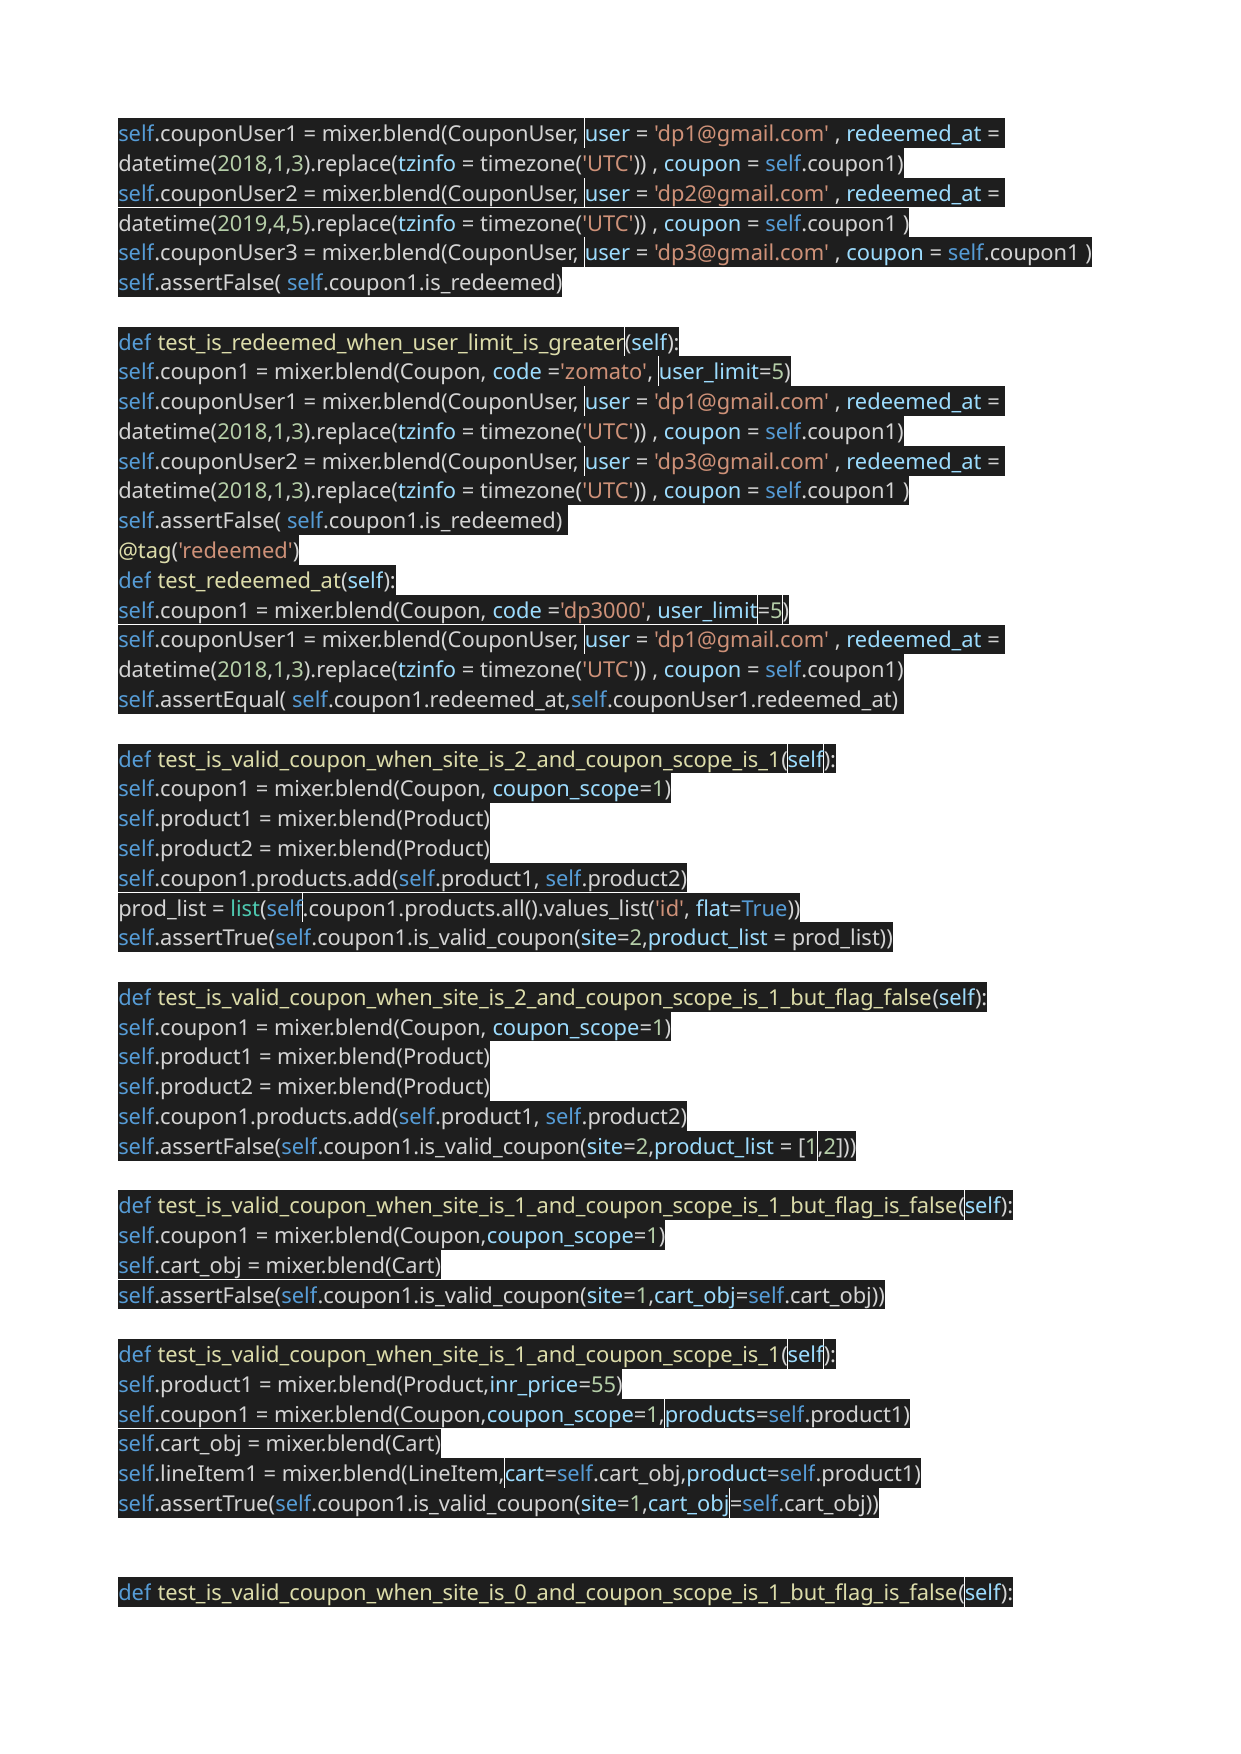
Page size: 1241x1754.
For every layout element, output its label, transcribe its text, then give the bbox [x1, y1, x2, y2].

text self.assertFalse( self.coupon1.is_redeemed) [118, 267, 1122, 297]
text self.assertEqual( self.coupon1.redeemed_at,self.couponUser1.redeemed_at) [118, 684, 1122, 714]
text self.cart_obj = mixer.blend(Cart) [118, 1250, 1122, 1279]
text self.couponUser3 = mixer.blend(CouponUser, user = 'dp3@gmail.com' , coupon = self.coupon1 ) [118, 237, 1122, 267]
text def test_is_valid_coupon_when_site_is_1_and_coupon_scope_is_1(self): [118, 1339, 1122, 1369]
text self.product1 = mixer.blend(Product) [118, 1041, 1122, 1071]
text self.product2 = mixer.blend(Product) [118, 1071, 1122, 1101]
text self.assertFalse(self.coupon1.is_valid_coupon(site=1,cart_obj=self.cart_obj)) [118, 1279, 1122, 1309]
text self.assertTrue(self.coupon1.is_valid_coupon(site=2,product_list = prod_list)) [118, 922, 1122, 952]
text self.coupon1.products.add(self.product1, self.product2) [118, 1101, 1122, 1131]
text self.coupon1 = mixer.blend(Coupon, code ='dp3000', user_limit=5) [118, 595, 1122, 624]
text self.assertTrue(self.coupon1.is_valid_coupon(site=1,cart_obj=self.cart_obj)) [118, 1488, 1122, 1518]
text def test_is_valid_coupon_when_site_is_1_and_coupon_scope_is_1_but_flag_is_false(self): [118, 1190, 1122, 1220]
text self.coupon1 = mixer.blend(Coupon, coupon_scope=1) [118, 1012, 1122, 1041]
text self.couponUser1 = mixer.blend(CouponUser, user = 'dp1@gmail.com' , redeemed_at = datetime(2018,1,3).replace(tzinfo = timezone('UTC')) , coupon = self.coupon1) [118, 118, 1122, 178]
text self.product1 = mixer.blend(Product) [118, 803, 1122, 833]
text self.lineItem1 = mixer.blend(LineItem,cart=self.cart_obj,product=self.product1) [118, 1458, 1122, 1488]
text self.cart_obj = mixer.blend(Cart) [118, 1428, 1122, 1458]
text self.assertFalse(self.coupon1.is_valid_coupon(site=2,product_list = [1,2])) [118, 1131, 1122, 1161]
text def test_is_redeemed_when_user_limit_is_greater(self): [118, 327, 1122, 356]
text self.coupon1 = mixer.blend(Coupon, coupon_scope=1) [118, 773, 1122, 803]
text @tag('redeemed') [118, 535, 1122, 565]
text self.product1 = mixer.blend(Product,inr_price=55) [118, 1369, 1122, 1399]
text self.couponUser2 = mixer.blend(CouponUser, user = 'dp3@gmail.com' , redeemed_at = datetime(2018,1,3).replace(tzinfo = timezone('UTC')) , coupon = self.coupon1 ) [118, 446, 1122, 505]
text self.coupon1 = mixer.blend(Coupon, code ='zomato', user_limit=5) [118, 356, 1122, 386]
text def test_is_valid_coupon_when_site_is_2_and_coupon_scope_is_1(self): [118, 743, 1122, 773]
text def test_redeemed_at(self): [118, 565, 1122, 595]
text self.couponUser1 = mixer.blend(CouponUser, user = 'dp1@gmail.com' , redeemed_at = datetime(2018,1,3).replace(tzinfo = timezone('UTC')) , coupon = self.coupon1) [118, 624, 1122, 684]
text self.coupon1 = mixer.blend(Coupon,coupon_scope=1,products=self.product1) [118, 1399, 1122, 1428]
text def test_is_valid_coupon_when_site_is_0_and_coupon_scope_is_1_but_flag_is_false(self): [118, 1577, 1122, 1607]
text self.couponUser1 = mixer.blend(CouponUser, user = 'dp1@gmail.com' , redeemed_at = datetime(2018,1,3).replace(tzinfo = timezone('UTC')) , coupon = self.coupon1) [118, 386, 1122, 446]
text def test_is_valid_coupon_when_site_is_2_and_coupon_scope_is_1_but_flag_false(self): [118, 982, 1122, 1012]
text self.coupon1 = mixer.blend(Coupon,coupon_scope=1) [118, 1220, 1122, 1250]
text self.coupon1.products.add(self.product1, self.product2) [118, 863, 1122, 892]
text prod_list = list(self.coupon1.products.all().values_list('id', flat=True)) [118, 892, 1122, 922]
text self.product2 = mixer.blend(Product) [118, 833, 1122, 863]
text self.couponUser2 = mixer.blend(CouponUser, user = 'dp2@gmail.com' , redeemed_at = datetime(2019,4,5).replace(tzinfo = timezone('UTC')) , coupon = self.coupon1 ) [118, 178, 1122, 237]
text self.assertFalse( self.coupon1.is_redeemed) [118, 505, 1122, 535]
